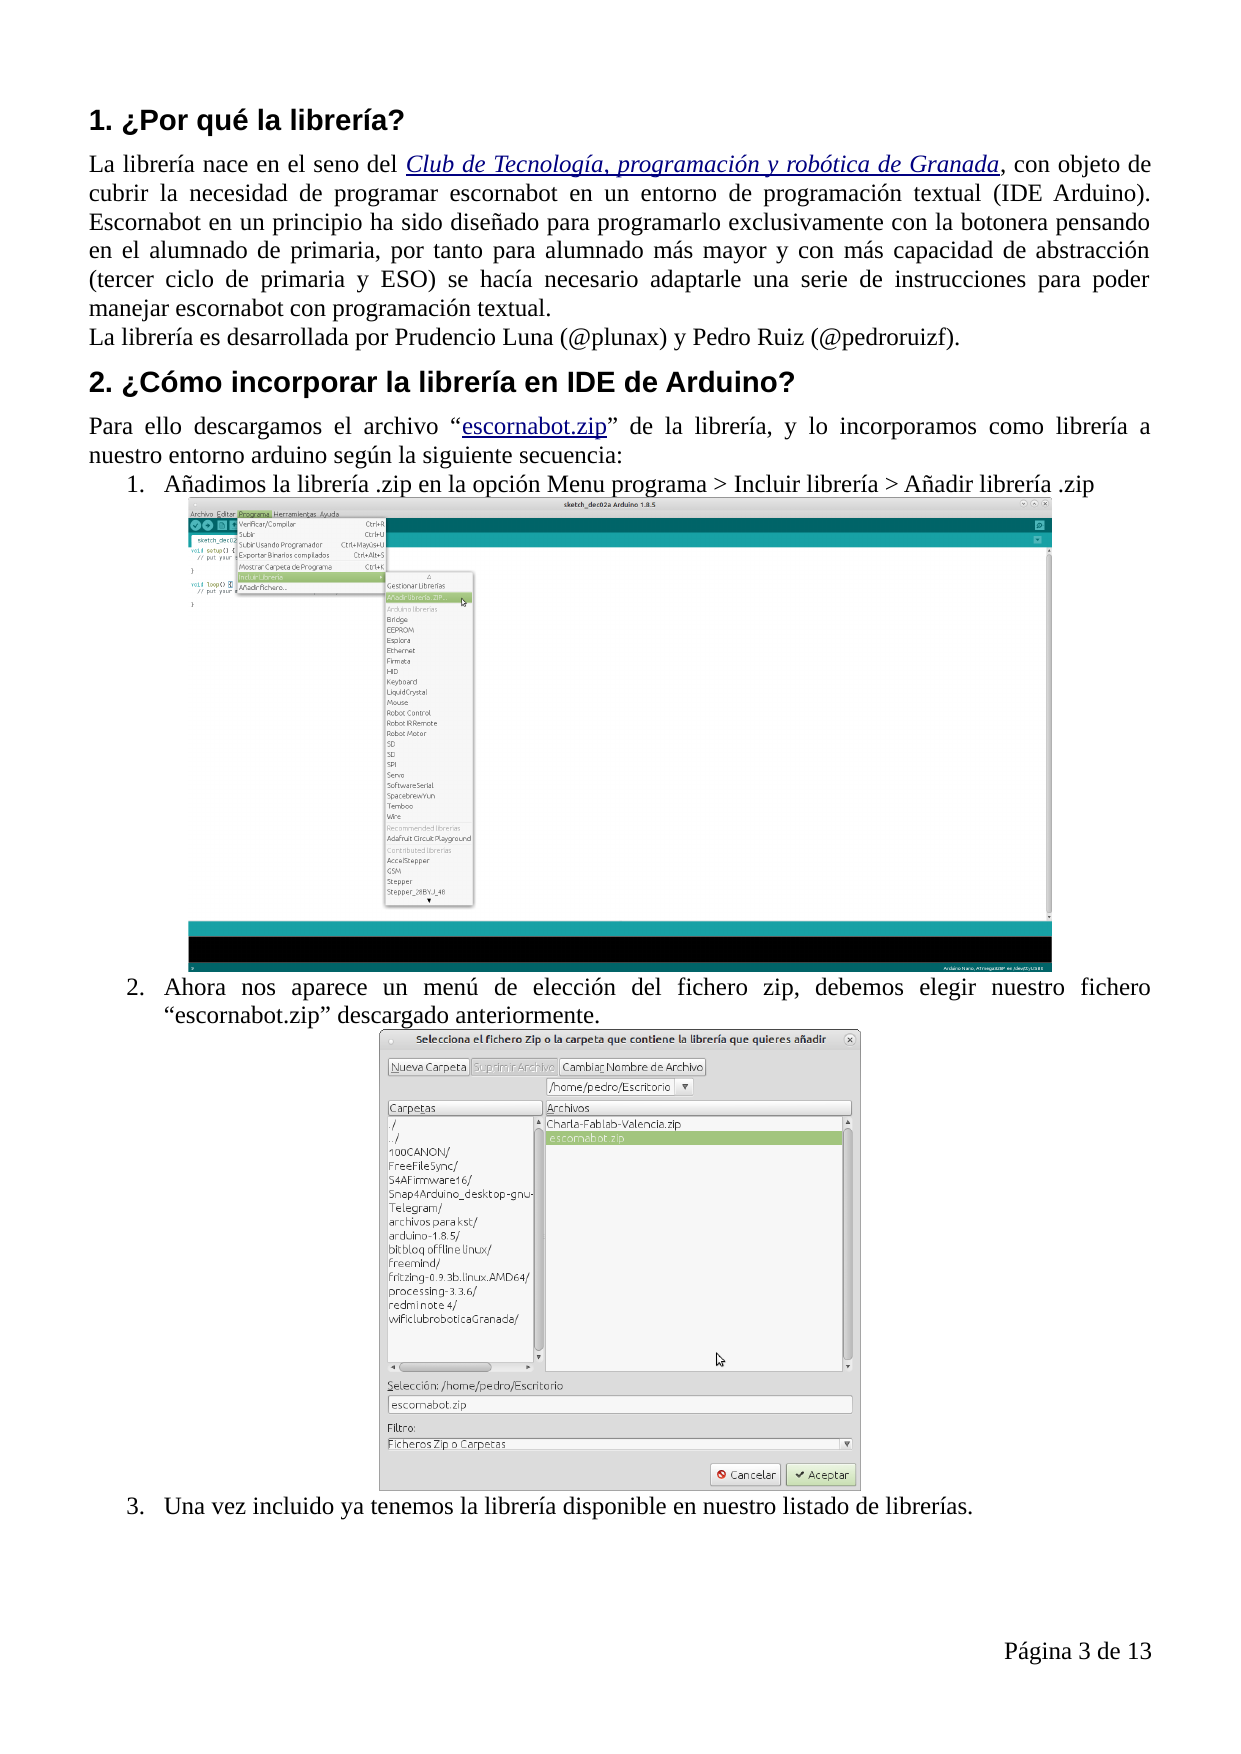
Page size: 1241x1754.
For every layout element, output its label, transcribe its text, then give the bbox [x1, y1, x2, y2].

text La librería nace en el seno del Club de Tecnología, programación y robótica de Granada, con objeto de cubrir la necesidad de programar escornabot en un entorno de programación textual (IDE Arduino). Escornabot en un principio ha sido diseñado para programarlo exclusivamente con la botonera pensando en el alumnado de primaria, por tanto para alumnado más mayor y con más capacidad de abstracción (tercer ciclo de primaria y ESO) se hacía necesario adaptarle una serie de instrucciones para poder manejar escornabot con programación textual. [88, 149, 1152, 322]
list Ahora nos aparece un menú de elección del fichero zip, debemos elegir nuestro fichero “escornabot.zip” descargado anteriormente. [126, 498, 1152, 1029]
picture [188, 497, 1052, 972]
picture [379, 1029, 861, 1491]
subtitle 2. ¿Cómo incorporar la librería en IDE de Arduino? [88, 365, 1152, 399]
text La librería es desarrollada por Prudencio Luna (@plunax) y Pedro Ruiz (@pedroruizf). [88, 322, 1152, 351]
subtitle 1. ¿Por qué la librería? [88, 103, 1152, 137]
list Añadimos la librería .zip en la opción Menu programa > Incluir librería > Añadir librería .zip [126, 469, 1152, 498]
list Una vez incluido ya tenemos la librería disponible en nuestro listado de librerías. [126, 1029, 1152, 1520]
text Para ello descargamos el archivo “escornabot.zip” de la librería, y lo incorporamos como librería a nuestro entorno arduino según la siguiente secuencia: [88, 411, 1152, 469]
